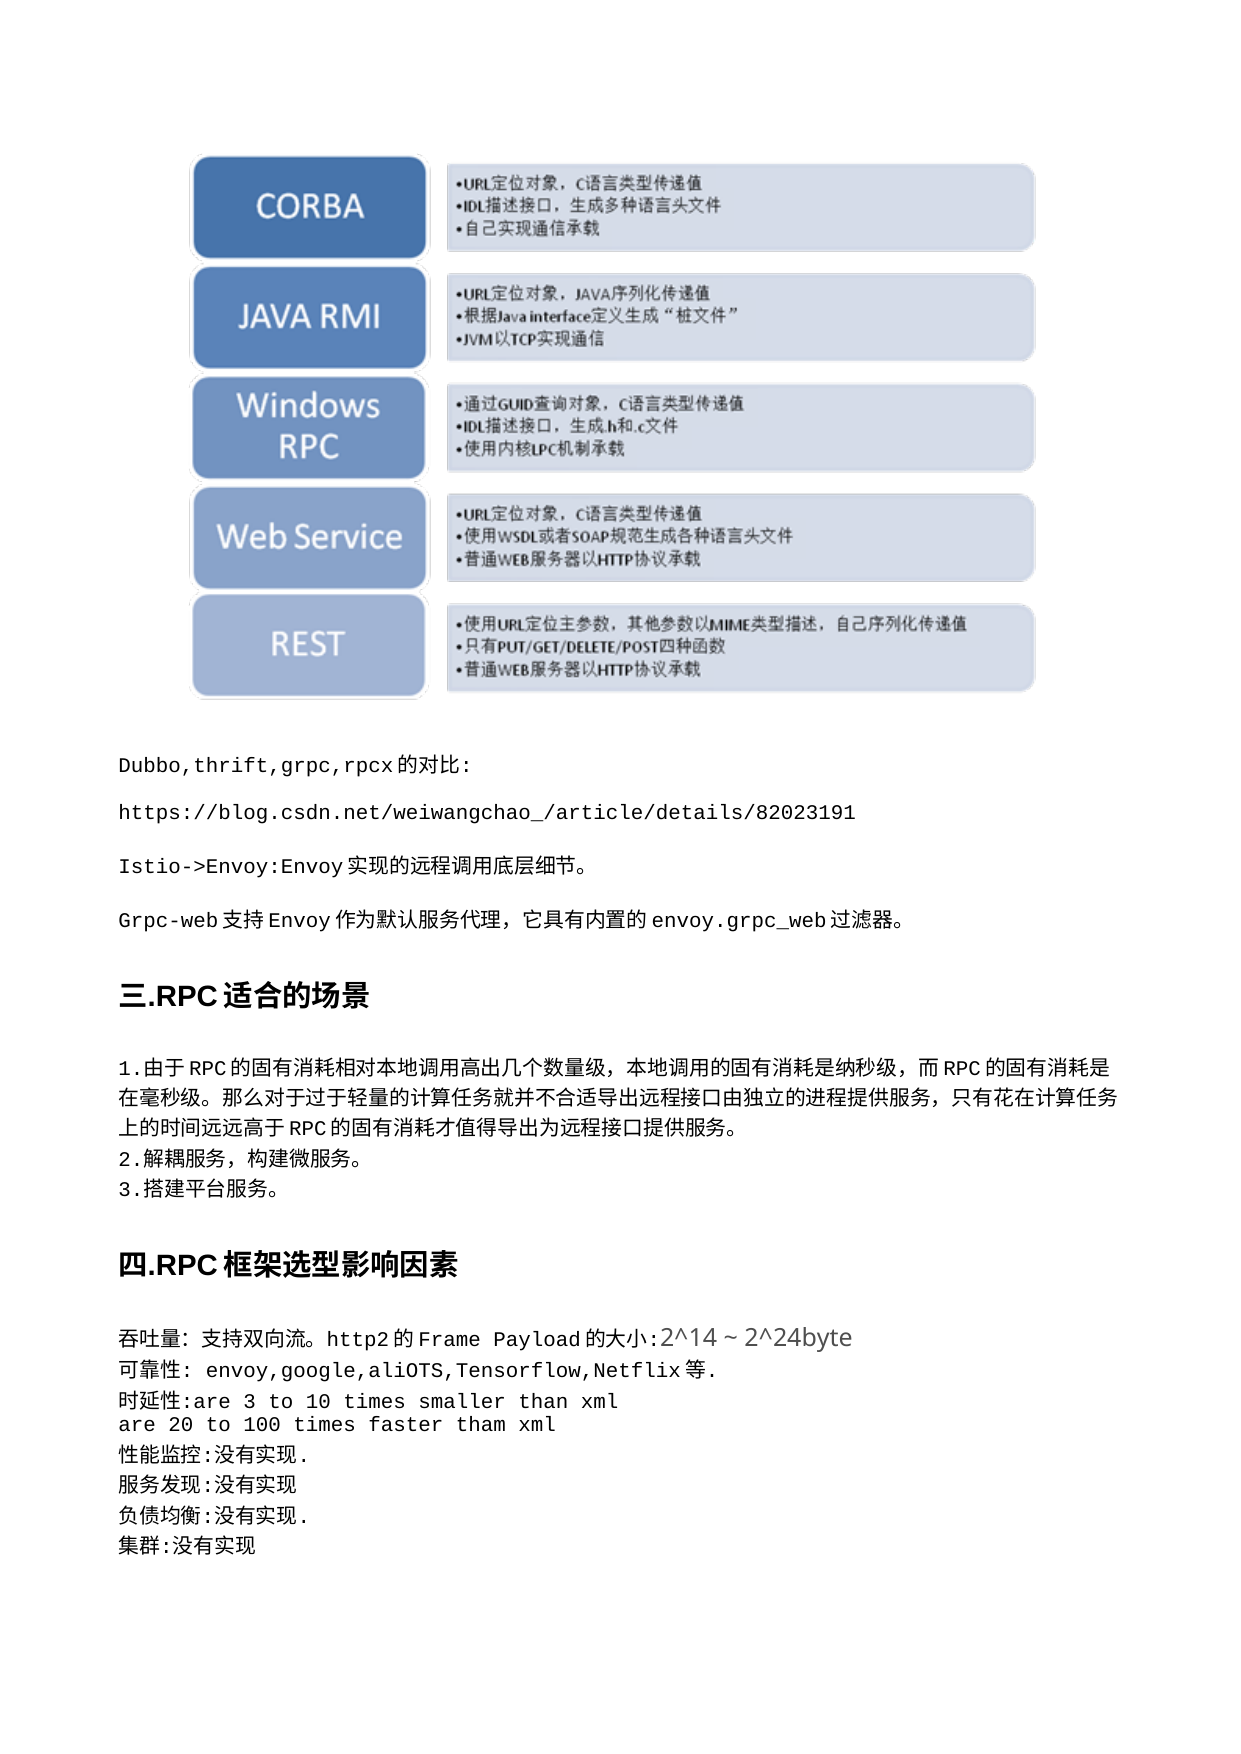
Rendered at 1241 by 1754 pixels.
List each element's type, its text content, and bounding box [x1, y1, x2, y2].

text 吞吐量：支持双向流。http2的Frame Payload的大小:2^14 ~ 2^24byte [118, 1319, 1122, 1354]
text 2.解耦服务，构建微服务。 [118, 1142, 1122, 1172]
text 1.由于RPC的固有消耗相对本地调用高出几个数量级，本地调用的固有消耗是纳秒级，而RPC的固有消耗是在毫秒级。那么对于过于轻量的计算任务就并不合适导出远程接口由独立的进程提供服务，只有花在计算任务上的时间远远高于RPC的固有消耗才值得导出为远程接口提供服务。 [118, 1051, 1122, 1142]
text 可靠性: envoy,google,aliOTS,Tensorflow,Netflix等. [118, 1354, 1122, 1384]
text Istio->Envoy:Envoy实现的远程调用底层细节。 [118, 849, 1122, 880]
text 服务发现:没有实现 [118, 1468, 1122, 1499]
subtitle 四.RPC框架选型影响因素 [118, 1241, 1122, 1283]
text 性能监控:没有实现. [118, 1438, 1122, 1468]
text https://blog.csdn.net/weiwangchao_/article/details/82023191 [118, 802, 1122, 826]
text 负债均衡:没有实现. [118, 1499, 1122, 1529]
text 时延性:are 3 to 10 times smaller than xml [118, 1384, 1122, 1414]
text 3.搭建平台服务。 [118, 1172, 1122, 1203]
picture [188, 153, 1056, 701]
text 集群:没有实现 [118, 1529, 1122, 1560]
subtitle 三.RPC适合的场景 [118, 972, 1122, 1015]
text Dubbo,thrift,grpc,rpcx的对比: [118, 748, 1122, 778]
text Grpc-web支持Envoy作为默认服务代理，它具有内置的envoy.grpc_web过滤器。 [118, 903, 1122, 934]
text are 20 to 100 times faster tham xml [118, 1414, 1122, 1438]
